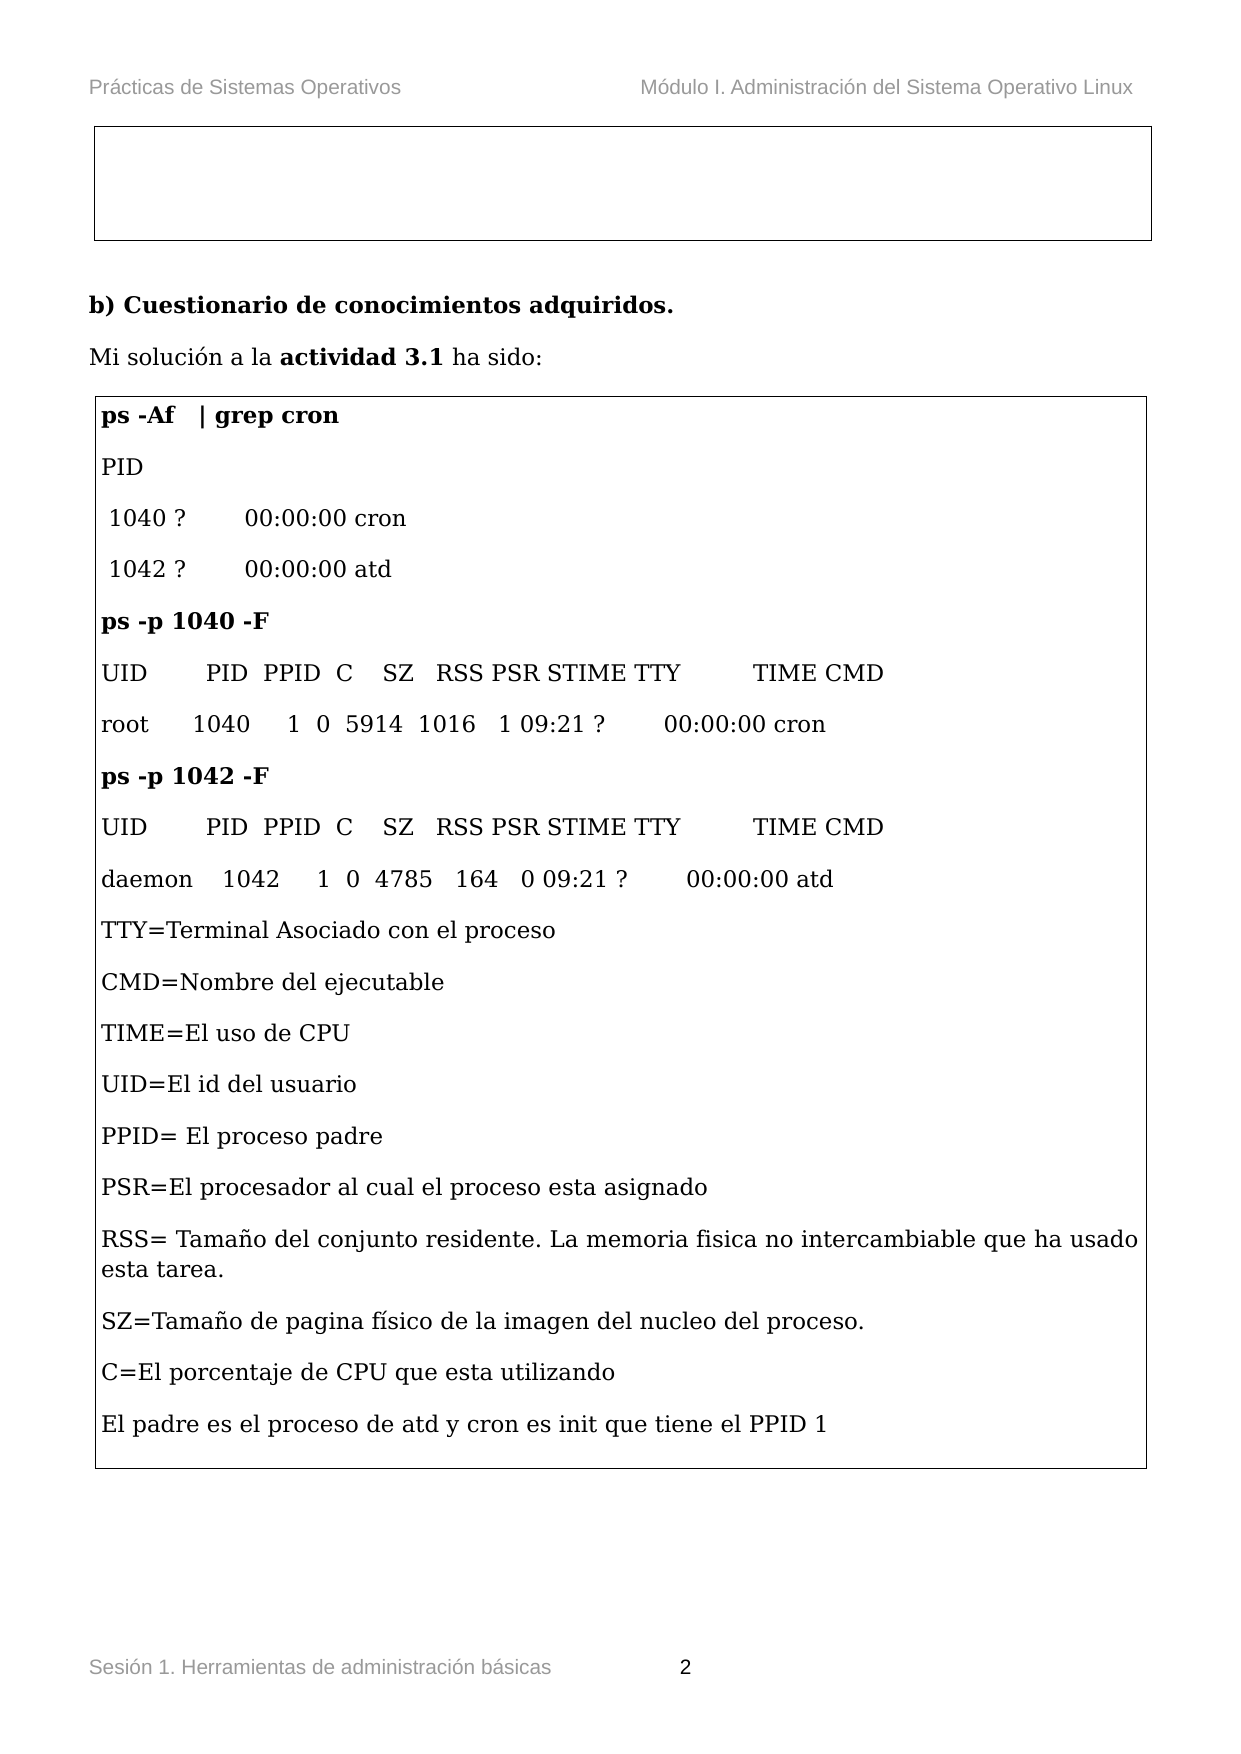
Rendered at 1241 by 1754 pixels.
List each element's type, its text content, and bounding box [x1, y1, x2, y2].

text b) Cuestionario de conocimientos adquiridos. [89, 292, 1146, 319]
table_header [95, 127, 1151, 240]
table_header ps -Af | grep cron PID 1040 ? 00:00:00 cron 1042 ? 00:00:00 atd ps -p 1040 -F UID PID PPID C SZ RSS PSR STIME TTY TIME CMD root 1040 1 0 5914 1016 1 09:21 ? 00:00:00 cron ps -p 1042 -F UID PID PPID C SZ RSS PSR STIME TTY TIME CMD daemon 1042 1 0 4785 164 0 09:21 ? 00:00:00 atd TTY=Terminal Asociado con el proceso CMD=Nombre del ejecutable TIME=El uso de CPU UID=El id del usuario PPID= El proceso padre PSR=El procesador al cual el proceso esta asignado RSS= Tamaño del conjunto residente. La memoria fisica no intercambiable que ha usado esta tarea. SZ=Tamaño de pagina físico de la imagen del nucleo del proceso. C=El porcentaje de CPU que esta utilizando El padre es el proceso de atd y cron es init que tiene el PPID 1 [96, 397, 1146, 1468]
text Mi solución a la actividad 3.1 ha sido: [89, 344, 1146, 371]
